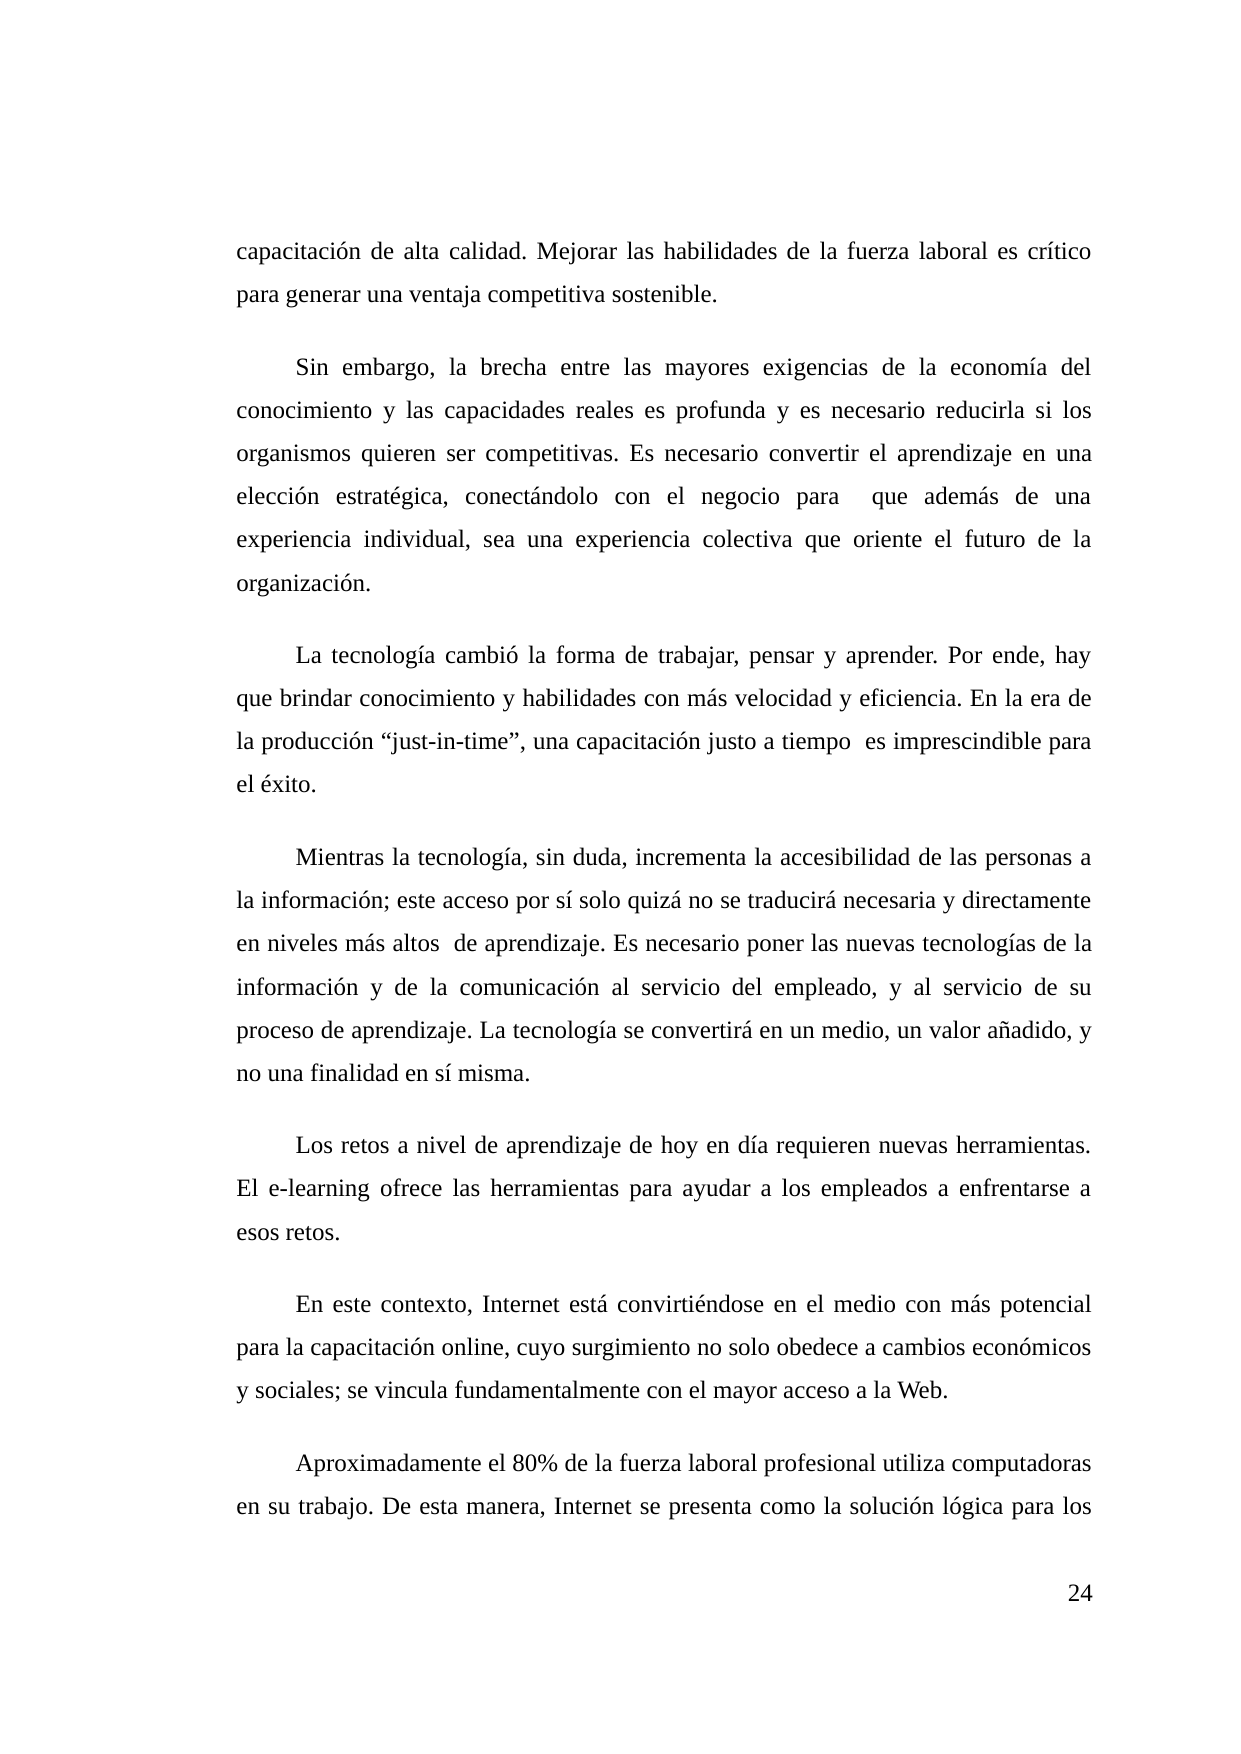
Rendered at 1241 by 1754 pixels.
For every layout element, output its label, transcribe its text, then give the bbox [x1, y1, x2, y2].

text La tecnología cambió la forma de trabajar, pensar y aprender. Por ende, hay que brindar conocimiento y habilidades con más velocidad y eficiencia. En la era de la producción “just-in-time”, una capacitación justo a tiempo es imprescindible para el éxito. [236, 640, 1093, 798]
text Los retos a nivel de aprendizaje de hoy en día requieren nuevas herramientas. El e-learning ofrece las herramientas para ayudar a los empleados a enfrentarse a esos retos. [236, 1130, 1093, 1245]
text Aproximadamente el 80% de la fuerza laboral profesional utiliza computadoras en su trabajo. De esta manera, Internet se presenta como la solución lógica para los [236, 1448, 1093, 1520]
text En este contexto, Internet está convirtiéndose en el medio con más potencial para la capacitación online, cuyo surgimiento no solo obedece a cambios económicos y sociales; se vincula fundamentalmente con el mayor acceso a la Web. [236, 1289, 1093, 1404]
text capacitación de alta calidad. Mejorar las habilidades de la fuerza laboral es crítico para generar una ventaja competitiva sostenible. [236, 236, 1093, 308]
text Mientras la tecnología, sin duda, incrementa la accesibilidad de las personas a la información; este acceso por sí solo quizá no se traducirá necesaria y directamente en niveles más altos de aprendizaje. Es necesario poner las nuevas tecnologías de la información y de la comunicación al servicio del empleado, y al servicio de su proceso de aprendizaje. La tecnología se convertirá en un medio, un valor añadido, y no una finalidad en sí misma. [236, 842, 1093, 1087]
text Sin embargo, la brecha entre las mayores exigencias de la economía del conocimiento y las capacidades reales es profunda y es necesario reducirla si los organismos quieren ser competitivas. Es necesario convertir el aprendizaje en una elección estratégica, conectándolo con el negocio para que además de una experiencia individual, sea una experiencia colectiva que oriente el futuro de la organización. [236, 352, 1093, 596]
